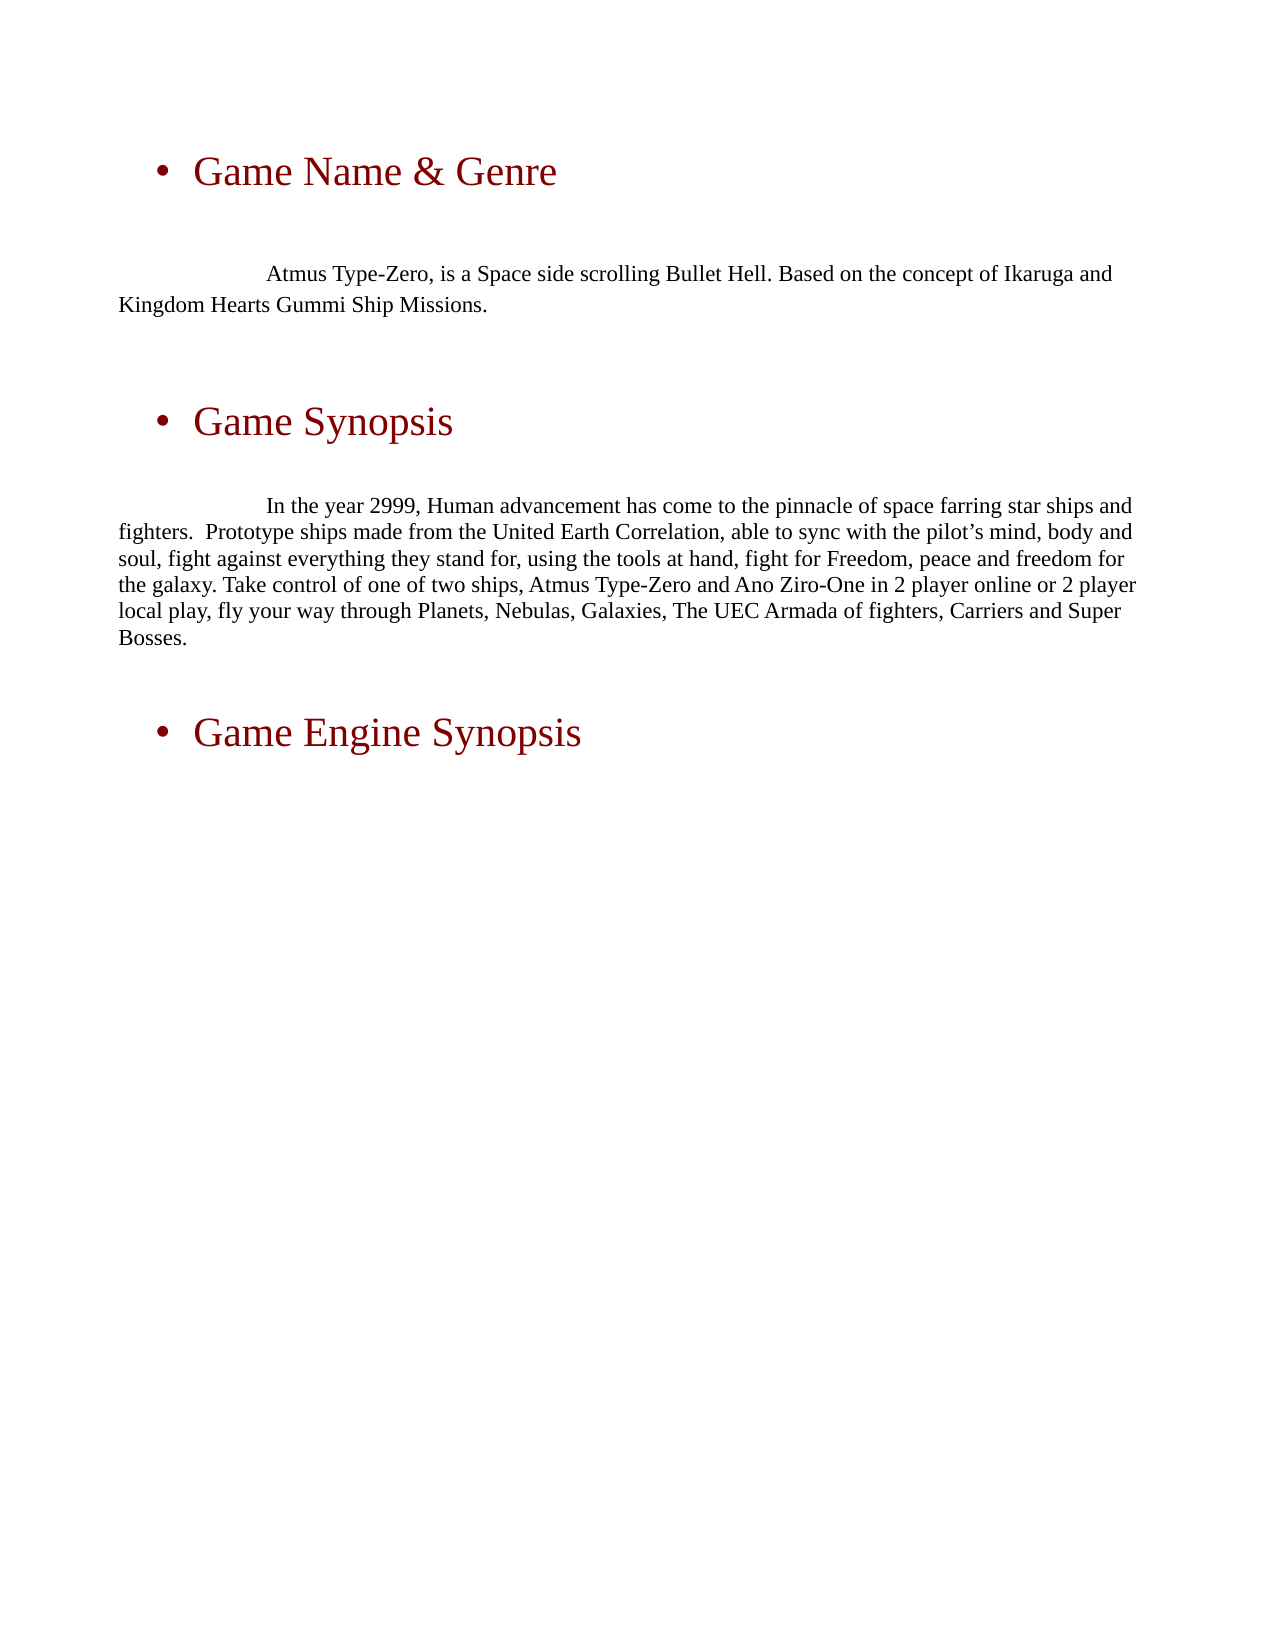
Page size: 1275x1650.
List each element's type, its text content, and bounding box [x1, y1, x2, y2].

list Game Name & Genre [156, 147, 1157, 195]
text In the year 2999, Human advancement has come to the pinnacle of space farring star ships and fighters. Prototype ships made from the United Earth Correlation, able to sync with the pilot’s mind, body and soul, fight against everything they stand for, using the tools at hand, fight for Freedom, peace and freedom for the galaxy. Take control of one of two ships, Atmus Type-Zero and Ano Ziro-One in 2 player online or 2 player local play, fly your way through Planets, Nebulas, Galaxies, The UEC Armada of fighters, Carriers and Super Bosses. [118, 492, 1157, 650]
list Game Synopsis [156, 396, 1157, 444]
list Game Engine Synopsis [156, 708, 1157, 756]
text Atmus Type-Zero, is a Space side scrolling Bullet Hell. Based on the concept of Ikaruga and Kingdom Hearts Gummi Ship Missions. [118, 243, 1157, 317]
